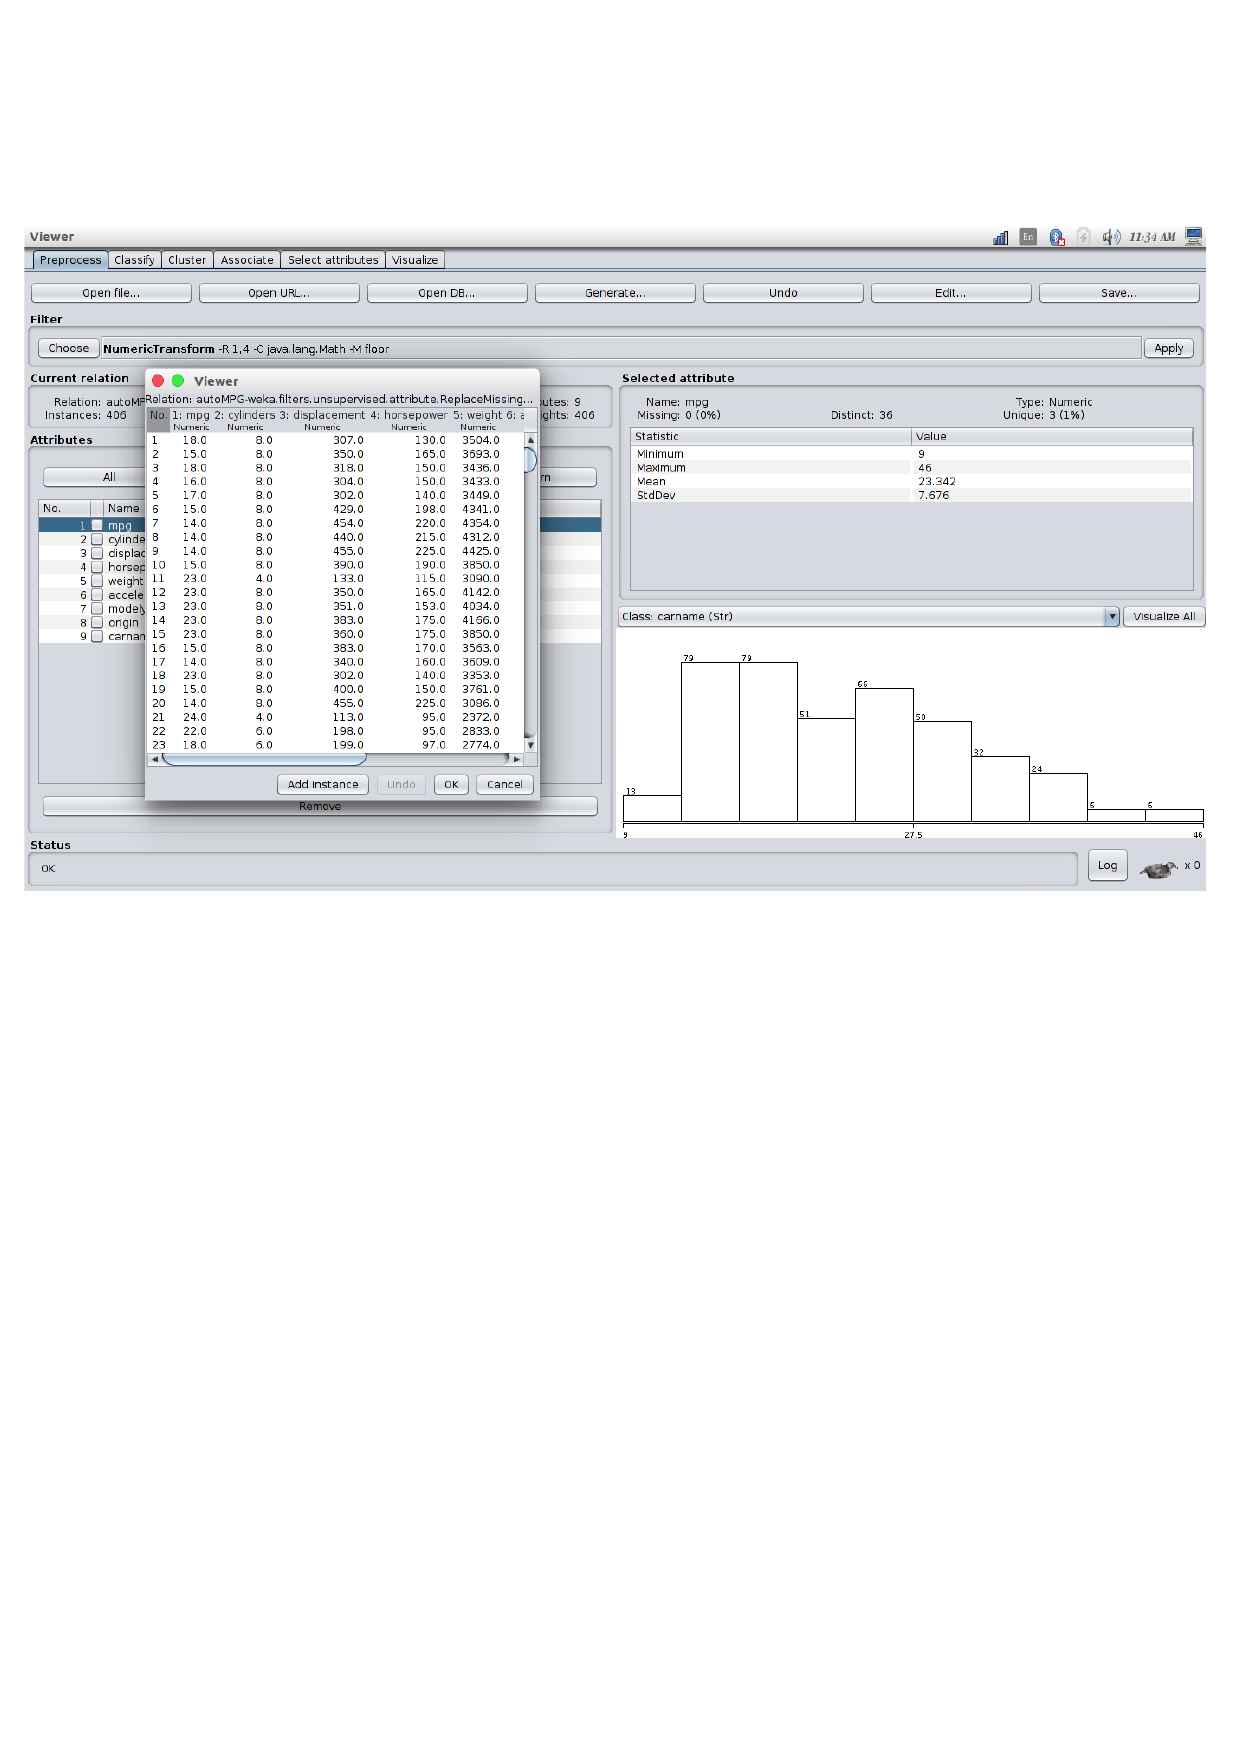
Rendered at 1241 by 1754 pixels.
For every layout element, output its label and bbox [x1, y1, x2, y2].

picture [24, 226, 1207, 891]
